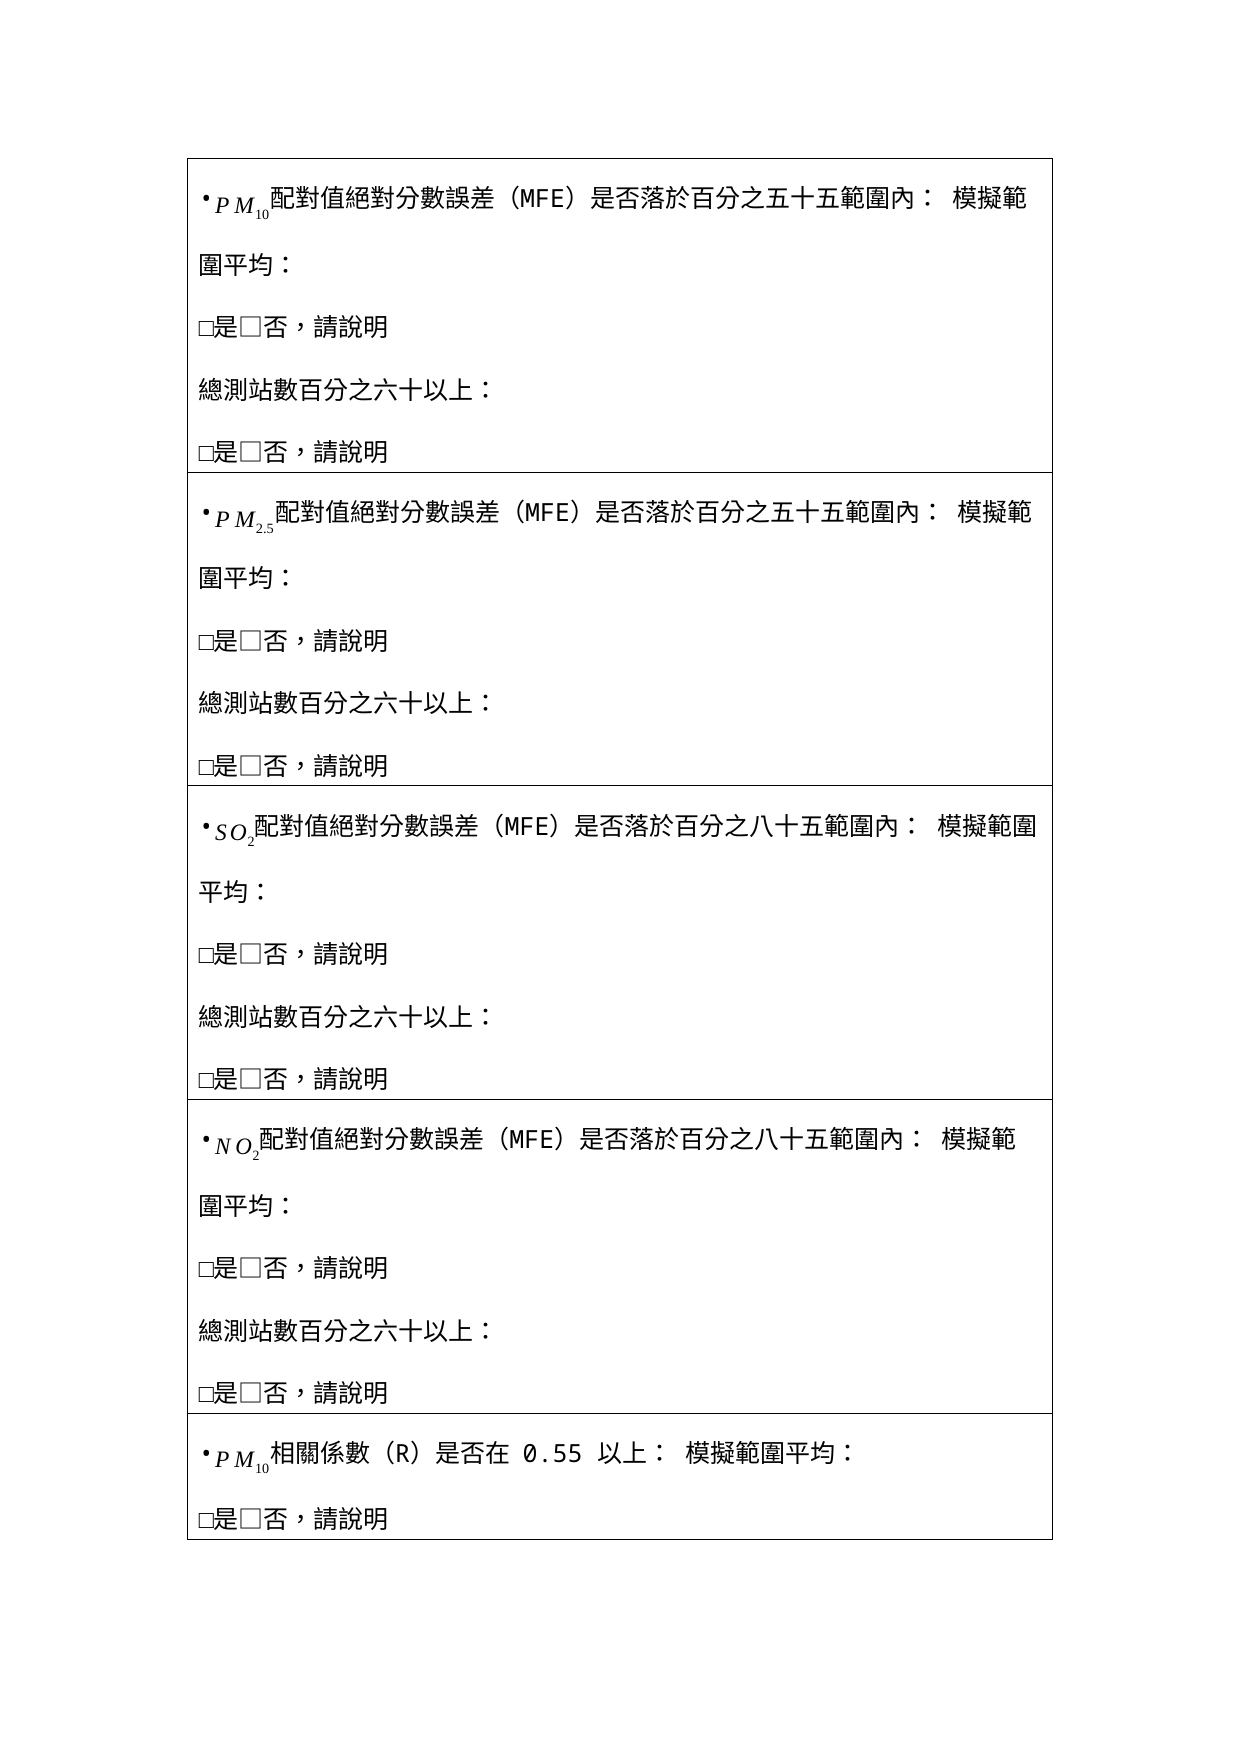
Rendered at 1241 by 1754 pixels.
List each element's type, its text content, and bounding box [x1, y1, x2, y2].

table_cell •相關係數（R）是否在 0.55 以上： 模擬範圍平均： □是□否，請說明 總測站數百分之六十以上： □是□否，請說明 [188, 1414, 1052, 1538]
table_cell •配對值絕對分數誤差（MFE）是否落於百分之五十五範圍內： 模擬範圍平均： □是□否，請說明 總測站數百分之六十以上： □是□否，請說明 [188, 473, 1052, 785]
table_cell •配對值絕對分數誤差（MFE）是否落於百分之八十五範圍內： 模擬範圍平均： □是□否，請說明 總測站數百分之六十以上： □是□否，請說明 [188, 1100, 1052, 1412]
table_cell •配對值絕對分數誤差（MFE）是否落於百分之五十五範圍內： 模擬範圍平均： □是□否，請說明 總測站數百分之六十以上： □是□否，請說明 [188, 159, 1052, 472]
table_cell •配對值絕對分數誤差（MFE）是否落於百分之八十五範圍內： 模擬範圍平均： □是□否，請說明 總測站數百分之六十以上： □是□否，請說明 [188, 786, 1052, 1099]
